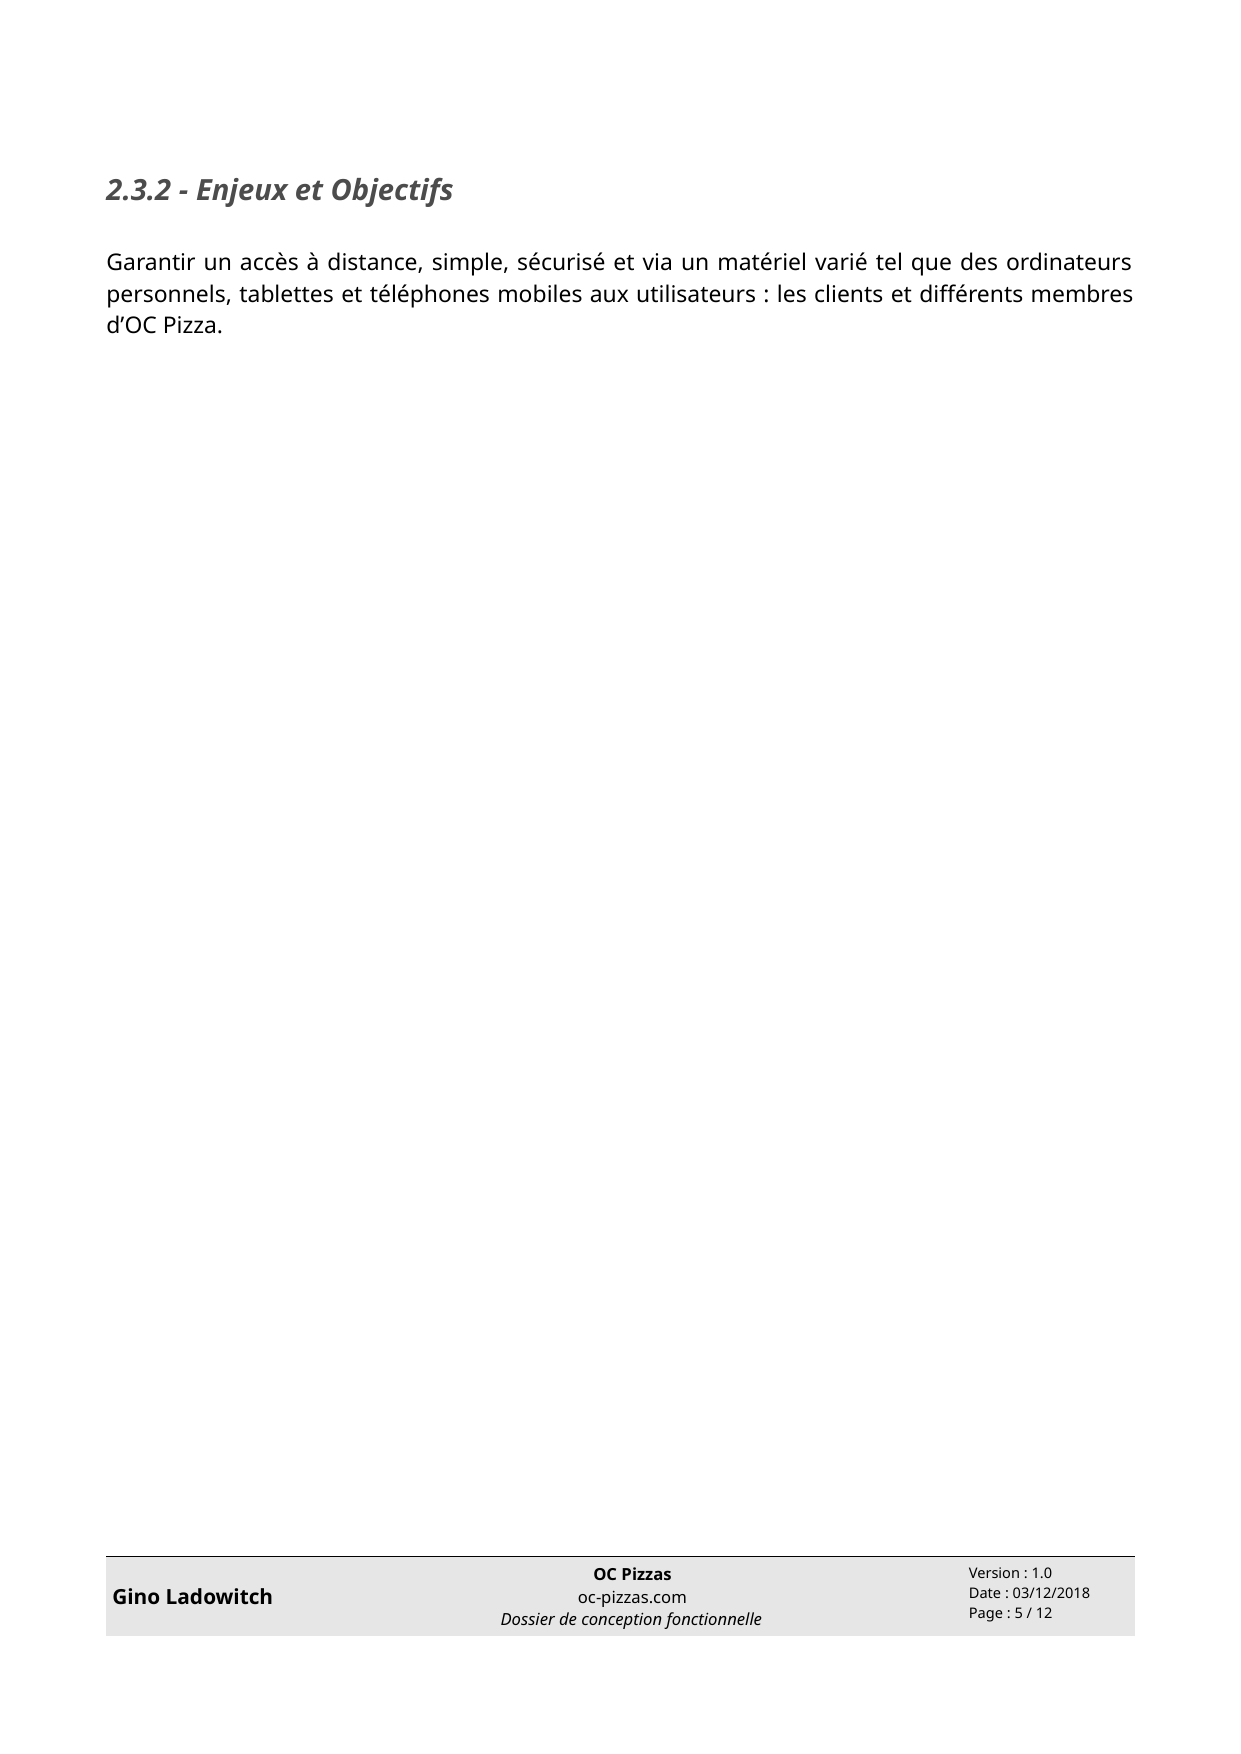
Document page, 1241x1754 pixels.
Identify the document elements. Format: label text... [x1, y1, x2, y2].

subtitle Enjeux et Objectifs [106, 169, 1134, 209]
text Garantir un accès à distance, simple, sécurisé et via un matériel varié tel que des ordinateurs personnels, tablettes et téléphones mobiles aux utilisateurs : les clients et différents membres d’OC Pizza. [106, 246, 1134, 340]
